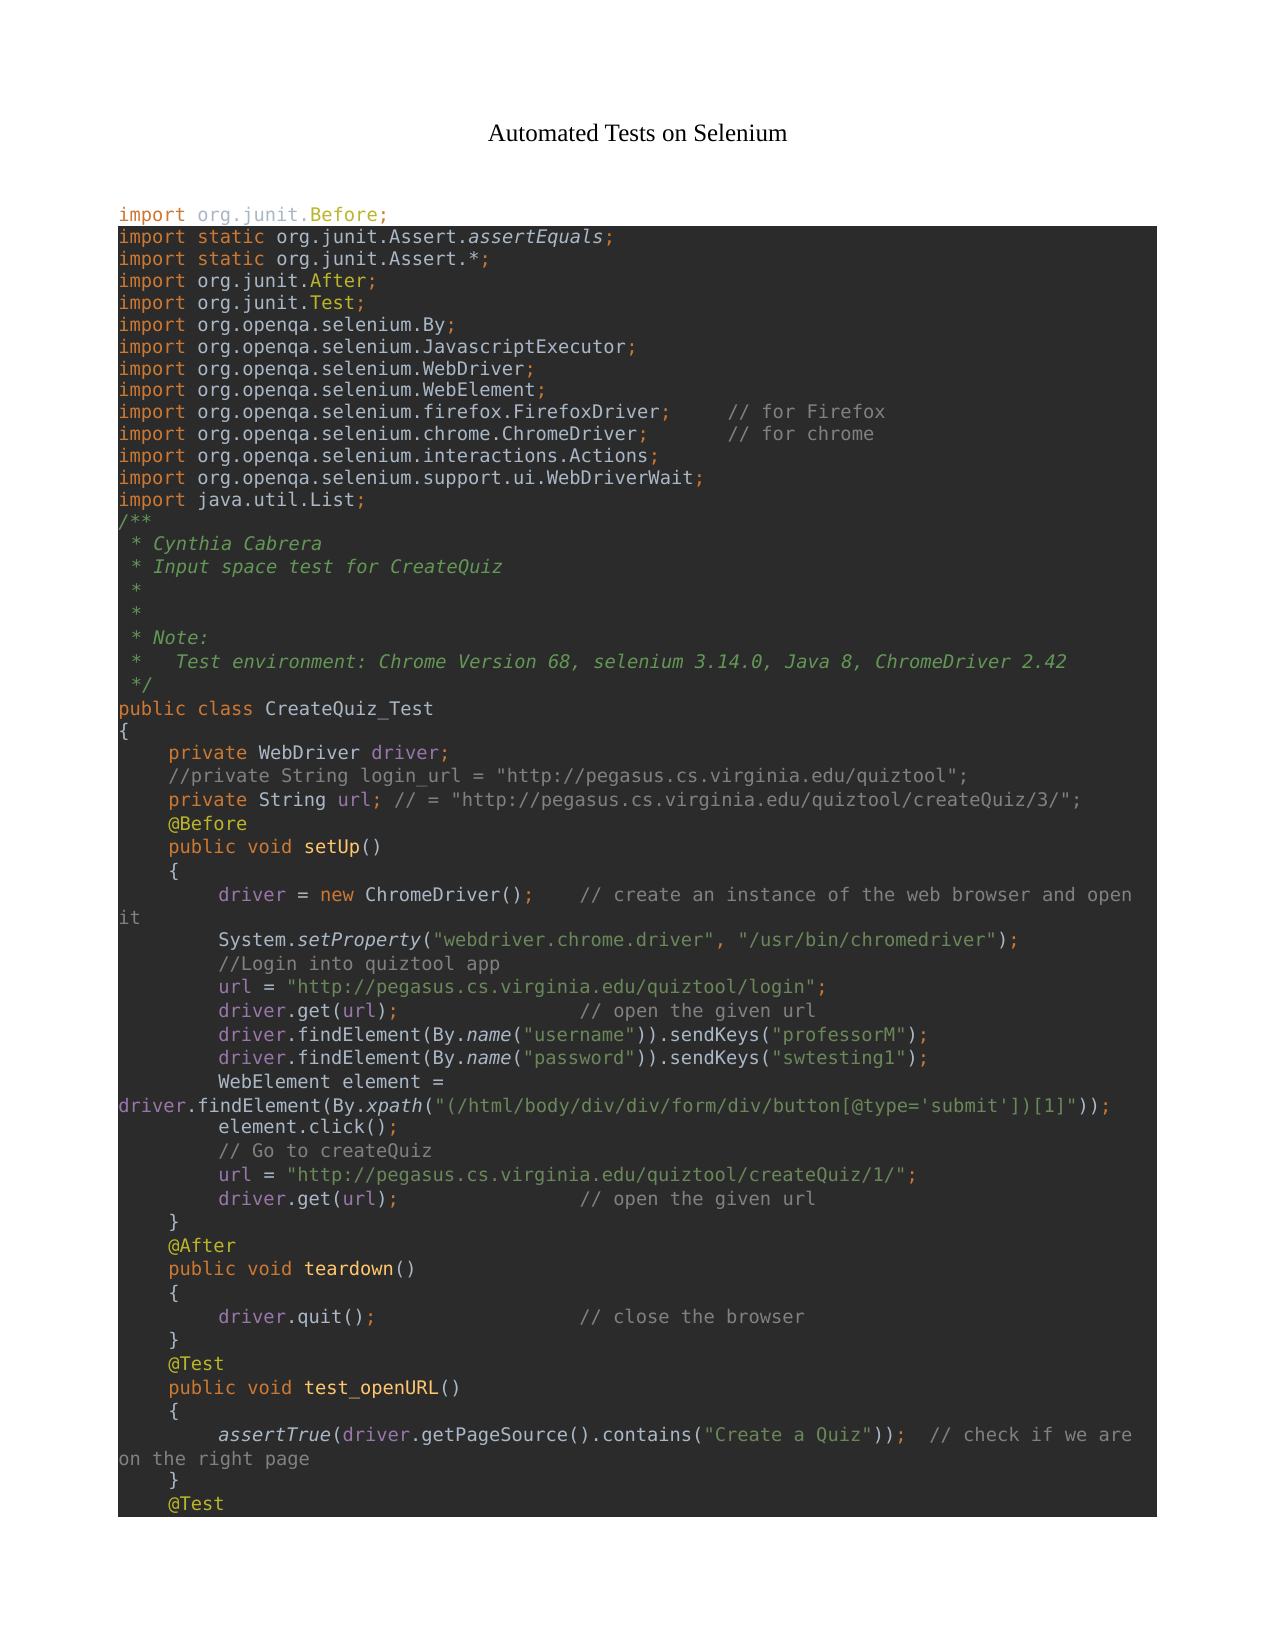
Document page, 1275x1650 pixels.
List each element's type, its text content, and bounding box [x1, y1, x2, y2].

text url = "http://pegasus.cs.virginia.edu/quiztool/createQuiz/1/"; [118, 1164, 1157, 1187]
text driver.quit(); // close the browser [118, 1306, 1157, 1329]
text * [118, 580, 1157, 603]
text driver.get(url); // open the given url [118, 1187, 1157, 1211]
text * Note: [118, 627, 1157, 651]
text driver.findElement(By.name("username")).sendKeys("professorM"); [118, 1024, 1157, 1047]
text //Login into quiztool app [118, 953, 1157, 976]
text import org.openqa.selenium.By; [118, 314, 1157, 336]
text * Cynthia Cabrera [118, 532, 1157, 556]
text // Go to createQuiz [118, 1140, 1157, 1164]
text import org.junit.Test; [118, 292, 1157, 314]
text import org.junit.Before; [118, 204, 1157, 226]
text assertTrue(driver.getPageSource().contains("Create a Quiz")); // check if we are on the right page [118, 1424, 1157, 1469]
text public void setUp() [118, 836, 1157, 860]
text //private String login_url = "http://pegasus.cs.virginia.edu/quiztool"; [118, 765, 1157, 789]
text import org.openqa.selenium.WebElement; [118, 379, 1157, 401]
text @Before [118, 813, 1157, 836]
text import org.openqa.selenium.interactions.Actions; [118, 445, 1157, 467]
text import org.openqa.selenium.WebDriver; [118, 357, 1157, 379]
text element.click(); [118, 1117, 1157, 1140]
text import org.junit.After; [118, 270, 1157, 292]
text url = "http://pegasus.cs.virginia.edu/quiztool/login"; [118, 976, 1157, 1000]
text private WebDriver driver; [118, 742, 1157, 765]
text } [118, 1211, 1157, 1235]
text import static org.junit.Assert.assertEquals; [118, 226, 1157, 248]
text public void test_openURL() [118, 1377, 1157, 1400]
text * [118, 603, 1157, 627]
text import org.openqa.selenium.JavascriptExecutor; [118, 336, 1157, 357]
text public class CreateQuiz_Test [118, 698, 1157, 720]
text @Test [118, 1353, 1157, 1377]
text driver.findElement(By.name("password")).sendKeys("swtesting1"); [118, 1047, 1157, 1071]
text import static org.junit.Assert.*; [118, 248, 1157, 270]
text { [118, 860, 1157, 884]
text @After [118, 1235, 1157, 1258]
text System.setProperty("webdriver.chrome.driver", "/usr/bin/chromedriver"); [118, 929, 1157, 953]
text } [118, 1329, 1157, 1353]
text WebElement element = driver.findElement(By.xpath("(/html/body/div/div/form/div/button[@type='submit'])[1]")); [118, 1071, 1157, 1117]
text import org.openqa.selenium.support.ui.WebDriverWait; [118, 467, 1157, 489]
text import org.openqa.selenium.chrome.ChromeDriver; // for chrome [118, 423, 1157, 445]
text { [118, 720, 1157, 742]
text private String url; // = "http://pegasus.cs.virginia.edu/quiztool/createQuiz/3/"; [118, 789, 1157, 813]
text import java.util.List; [118, 489, 1157, 511]
text @Test [118, 1493, 1157, 1517]
text * Input space test for CreateQuiz [118, 556, 1157, 580]
text { [118, 1282, 1157, 1306]
text import org.openqa.selenium.firefox.FirefoxDriver; // for Firefox [118, 401, 1157, 423]
text public void teardown() [118, 1258, 1157, 1282]
text * Test environment: Chrome Version 68, selenium 3.14.0, Java 8, ChromeDriver 2.42 [118, 651, 1157, 674]
text /** [118, 511, 1157, 532]
text } [118, 1469, 1157, 1493]
text */ [118, 674, 1157, 698]
text { [118, 1400, 1157, 1424]
text driver.get(url); // open the given url [118, 1000, 1157, 1024]
text Automated Tests on Selenium [118, 118, 1157, 147]
text driver = new ChromeDriver(); // create an instance of the web browser and open it [118, 884, 1157, 929]
